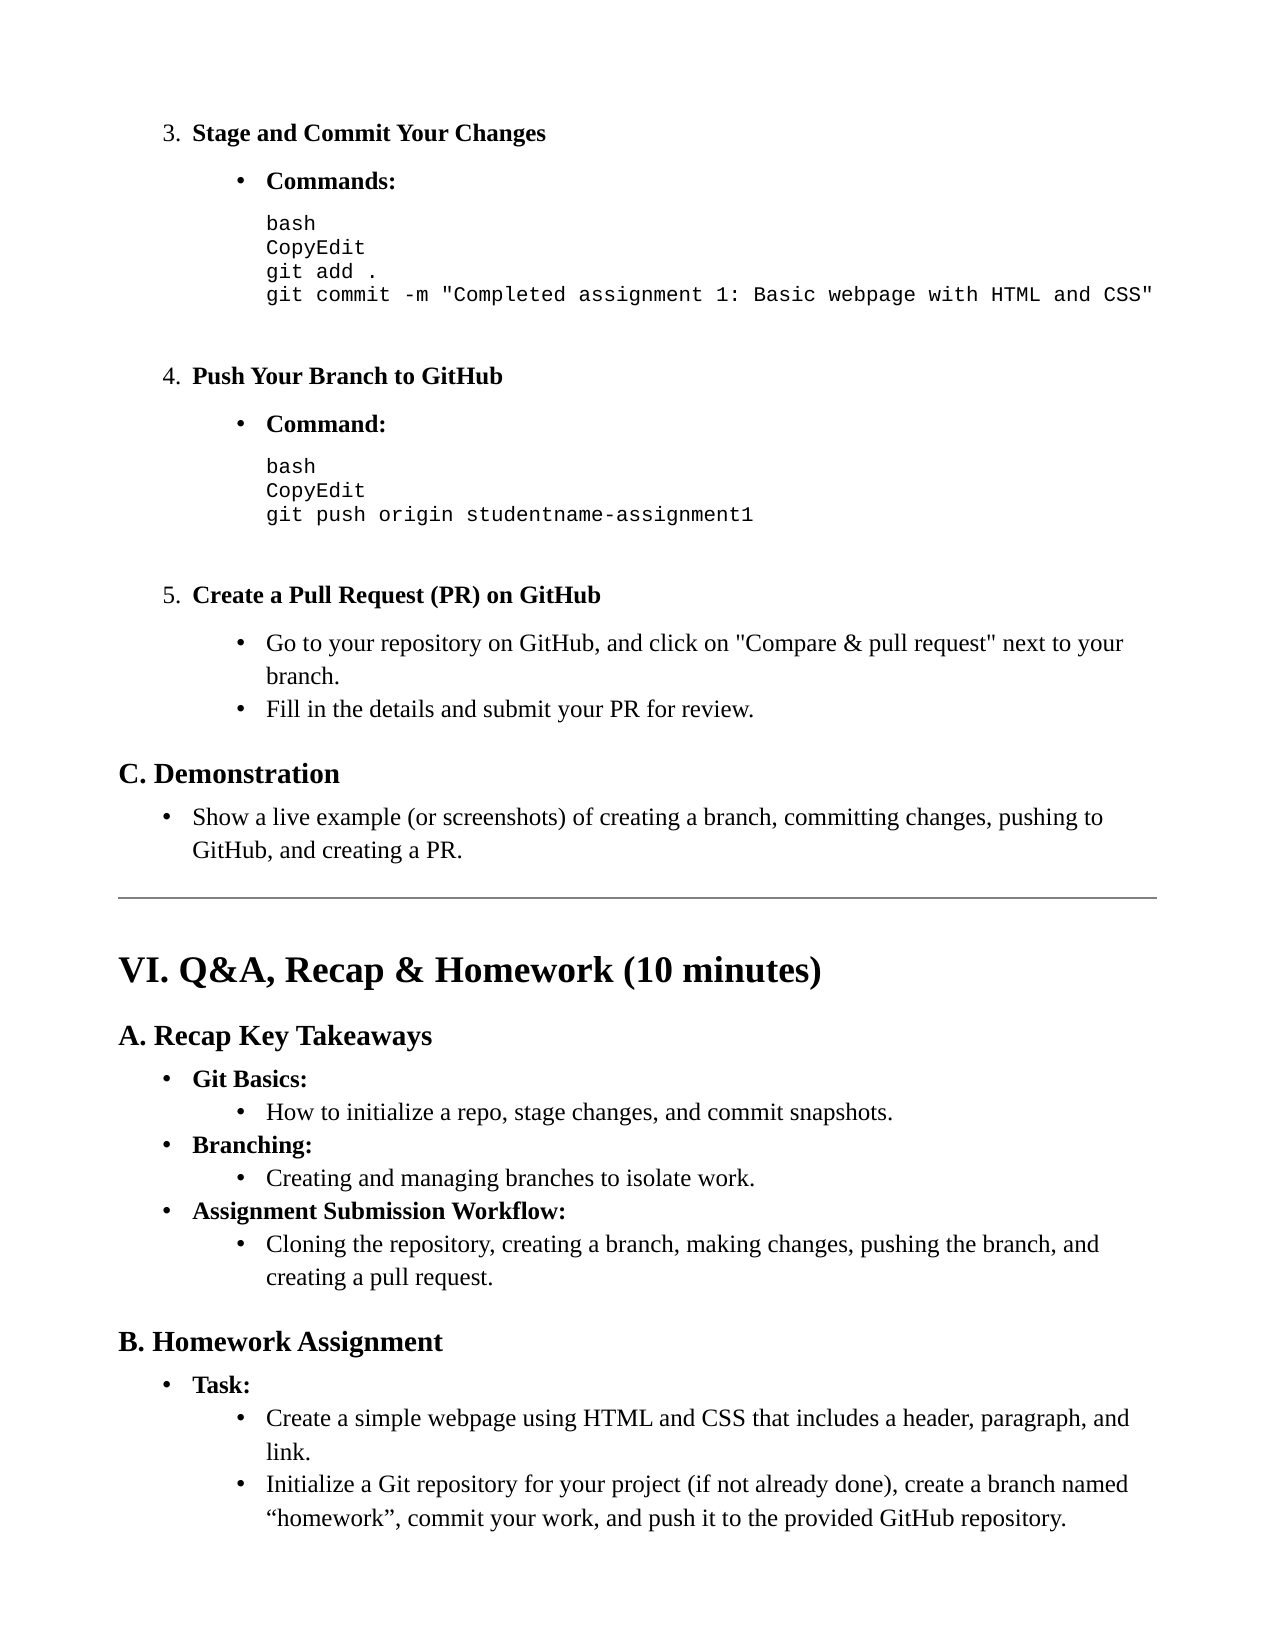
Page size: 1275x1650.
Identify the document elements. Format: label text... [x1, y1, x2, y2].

list git push origin studentname-assignment1 [236, 503, 1157, 527]
subtitle A. Recap Key Takeaways [118, 1018, 1157, 1052]
list Show a live example (or screenshots) of creating a branch, committing changes, pushing to GitHub, and creating a PR. [162, 802, 1157, 864]
subtitle B. Homework Assignment [118, 1324, 1157, 1358]
list Git Basics: [162, 1064, 1157, 1093]
list Create a simple webpage using HTML and CSS that includes a header, paragraph, and link. [236, 1403, 1157, 1465]
list Branching: [162, 1130, 1157, 1159]
list Push Your Branch to GitHub [162, 361, 1157, 390]
list Go to your repository on GitHub, and click on "Compare & pull request" next to your branch. [236, 628, 1157, 690]
list Command: [236, 409, 1157, 437]
list Stage and Commit Your Changes [162, 118, 1157, 147]
list Assignment Submission Workflow: [162, 1196, 1157, 1225]
list Task: [162, 1371, 1157, 1399]
list bash [236, 456, 1157, 480]
list Create a Pull Request (PR) on GitHub [162, 580, 1157, 609]
list Commands: [236, 166, 1157, 194]
list Initialize a Git repository for your project (if not already done), create a branch named “homework”, commit your work, and push it to the provided GitHub repository. [236, 1469, 1157, 1531]
subtitle VI. Q&A, Recap & Homework (10 minutes) [118, 948, 1157, 991]
list How to initialize a repo, stage changes, and commit snapshots. [236, 1097, 1157, 1126]
list CopyEdit [236, 237, 1157, 261]
list Cloning the repository, creating a branch, making changes, pushing the branch, and creating a pull request. [236, 1229, 1157, 1291]
subtitle C. Demonstration [118, 756, 1157, 790]
list Fill in the details and submit your PR for review. [236, 694, 1157, 723]
list git commit -m "Completed assignment 1: Basic webpage with HTML and CSS" [236, 284, 1157, 308]
list CopyEdit [236, 480, 1157, 503]
list git add . [236, 261, 1157, 284]
list Creating and managing branches to isolate work. [236, 1163, 1157, 1192]
list bash [236, 213, 1157, 237]
